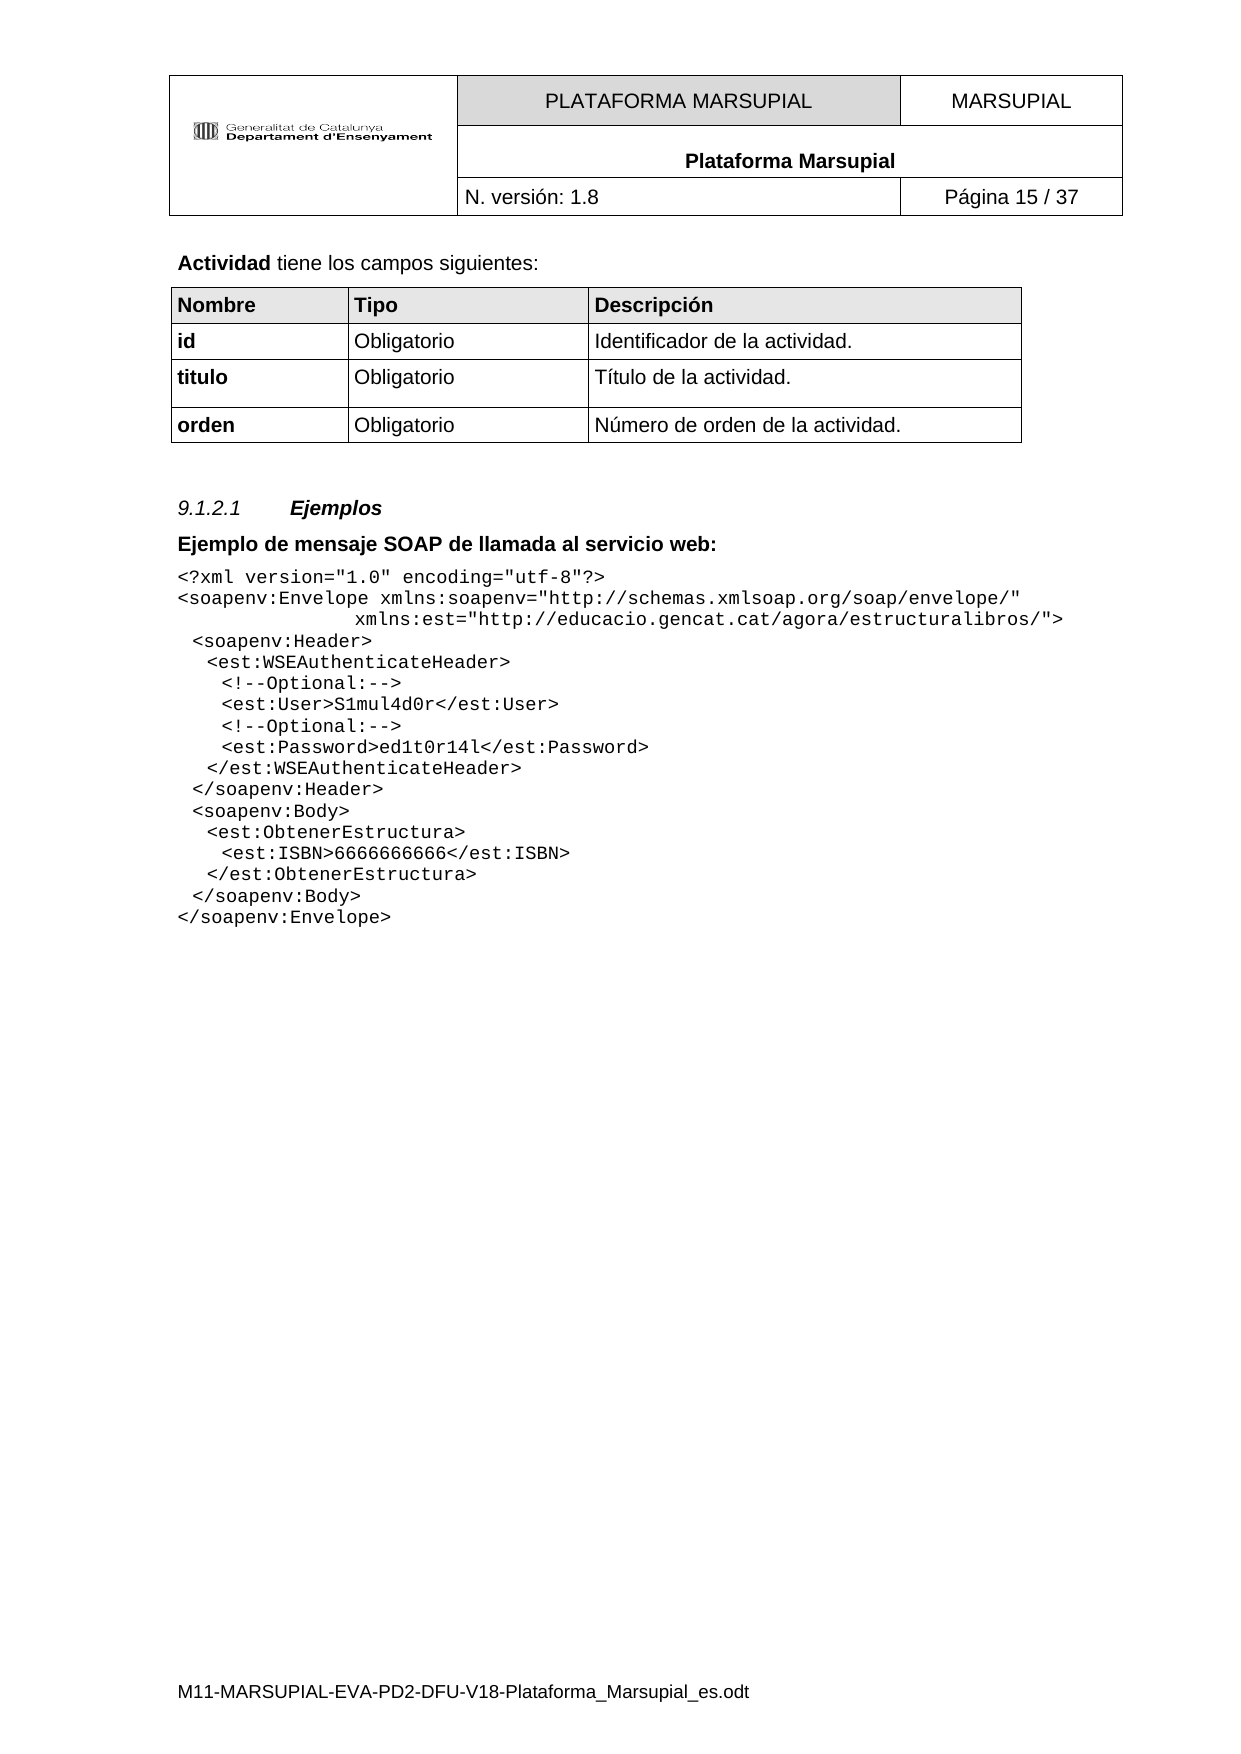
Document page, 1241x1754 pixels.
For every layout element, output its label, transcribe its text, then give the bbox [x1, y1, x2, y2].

table_cell Identificador de la actividad. [589, 324, 1021, 359]
text <?xml version="1.0" encoding="utf-8"?> [177, 568, 1122, 589]
text </soapenv:Envelope> [177, 908, 1122, 929]
table_cell Obligatorio [349, 408, 588, 442]
text <!--Optional:--> [177, 674, 1122, 695]
text <est:Password>ed1t0r14l</est:Password> [177, 738, 1122, 759]
table_cell titulo [172, 360, 348, 406]
text </soapenv:Body> [177, 886, 1122, 908]
subtitle Ejemplos [177, 496, 1122, 520]
text <est:ObtenerEstructura> [177, 823, 1122, 844]
text <!--Optional:--> [177, 716, 1122, 738]
table_header Nombre [172, 288, 348, 323]
text <est:ISBN>6666666666</est:ISBN> [177, 844, 1122, 865]
text <soapenv:Header> [177, 631, 1122, 653]
text </est:WSEAuthenticateHeader> [177, 759, 1122, 780]
text <soapenv:Body> [177, 801, 1122, 823]
table_cell Título de la actividad. [589, 360, 1021, 406]
text <est:User>S1mul4d0r</est:User> [177, 695, 1122, 716]
text Actividad tiene los campos siguientes: [177, 251, 1122, 275]
table_header Tipo [349, 288, 588, 323]
table_header Descripción [589, 288, 1021, 323]
table_cell id [172, 324, 348, 359]
table_cell Número de orden de la actividad. [589, 408, 1021, 442]
table_cell Obligatorio [349, 324, 588, 359]
text </soapenv:Header> [177, 780, 1122, 801]
table_cell Obligatorio [349, 360, 588, 406]
table_cell orden [172, 408, 348, 442]
text <est:WSEAuthenticateHeader> [177, 653, 1122, 674]
text </est:ObtenerEstructura> [177, 865, 1122, 886]
text Ejemplo de mensaje SOAP de llamada al servicio web: [177, 532, 1122, 556]
text <soapenv:Envelope xmlns:soapenv="http://schemas.xmlsoap.org/soap/envelope/" xmlns:est="http://educacio.gencat.cat/agora/estructuralibros/"> [177, 589, 1122, 631]
